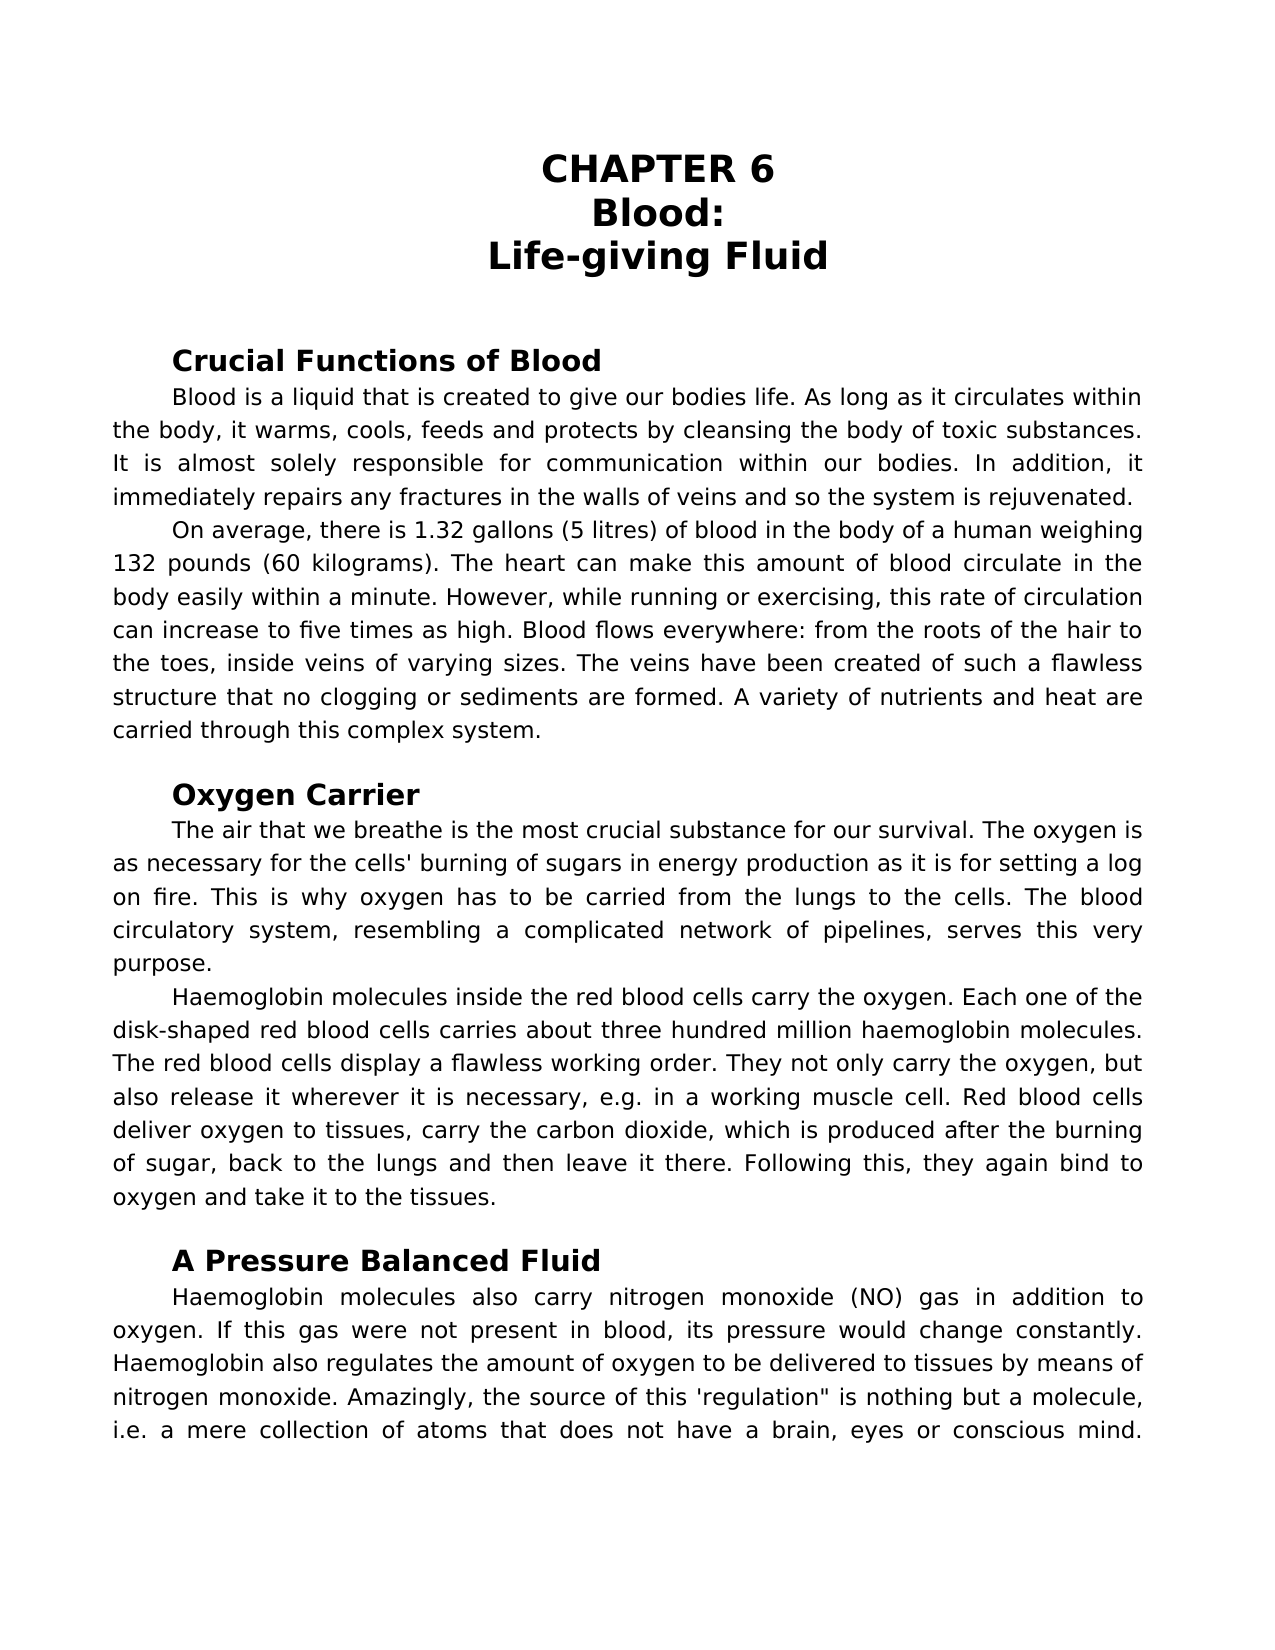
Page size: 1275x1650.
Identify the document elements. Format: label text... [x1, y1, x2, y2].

text On average, there is 1.32 gallons (5 litres) of blood in the body of a human weighing 132 pounds (60 kilograms). The heart can make this amount of blood circulate in the body easily within a minute. However, while running or exercising, this rate of circulation can increase to five times as high. Blood flows everywhere: from the roots of the hair to the toes, inside veins of varying sizes. The veins have been created of such a flawless structure that no clogging or sediments are formed. A variety of nutrients and heat are carried through this complex system. [112, 512, 1145, 745]
text Haemoglobin molecules also carry nitrogen monoxide (NO) gas in addition to oxygen. If this gas were not present in blood, its pressure would change constantly. Haemoglobin also regulates the amount of oxygen to be delivered to tissues by means of nitrogen monoxide. Amazingly, the source of this 'regulation" is nothing but a molecule, i.e. a mere collection of atoms that does not have a brain, eyes or conscious mind. [112, 1278, 1145, 1445]
text The air that we breathe is the most crucial substance for our survival. The oxygen is as necessary for the cells' burning of sugars in energy production as it is for setting a log on fire. This is why oxygen has to be carried from the lungs to the cells. The blood circulatory system, resembling a complicated network of pipelines, serves this very purpose. [112, 812, 1145, 978]
text CHAPTER 6 [112, 148, 1145, 191]
text Oxygen Carrier [112, 778, 1145, 812]
text A Pressure Balanced Fluid [112, 1245, 1145, 1278]
text Crucial Functions of Blood [112, 345, 1145, 378]
text Life-giving Fluid [112, 235, 1145, 278]
text Blood is a liquid that is created to give our bodies life. As long as it circulates within the body, it warms, cools, feeds and protects by cleansing the body of toxic substances. It is almost solely responsible for communication within our bodies. In addition, it immediately repairs any fractures in the walls of veins and so the system is rejuvenated. [112, 378, 1145, 512]
text Haemoglobin molecules inside the red blood cells carry the oxygen. Each one of the disk-shaped red blood cells carries about three hundred million haemoglobin molecules. The red blood cells display a flawless working order. They not only carry the oxygen, but also release it wherever it is necessary, e.g. in a working muscle cell. Red blood cells deliver oxygen to tissues, carry the carbon dioxide, which is produced after the burning of sugar, back to the lungs and then leave it there. Following this, they again bind to oxygen and take it to the tissues. [112, 978, 1145, 1212]
text Blood: [112, 191, 1145, 235]
